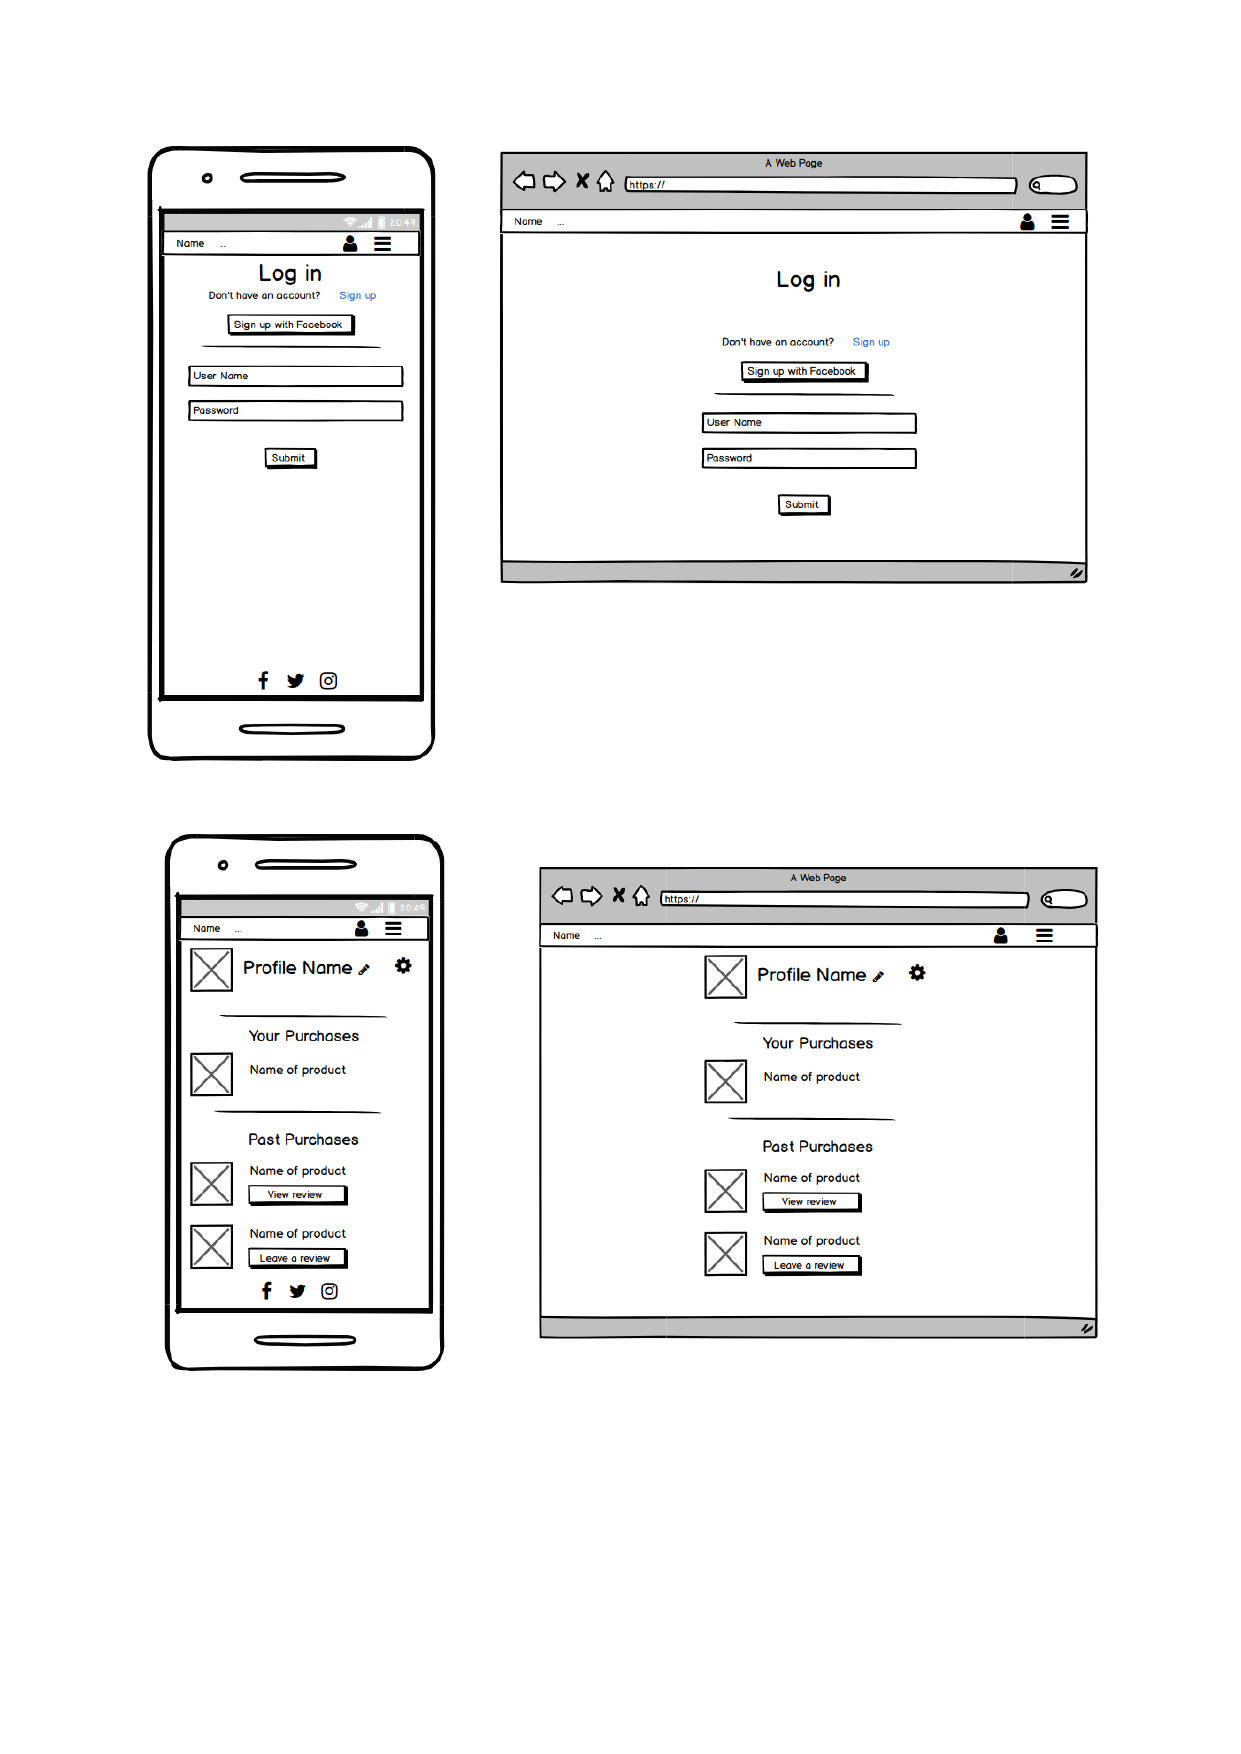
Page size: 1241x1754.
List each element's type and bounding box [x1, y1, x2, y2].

picture [118, 834, 1123, 1438]
picture [118, 146, 1123, 777]
